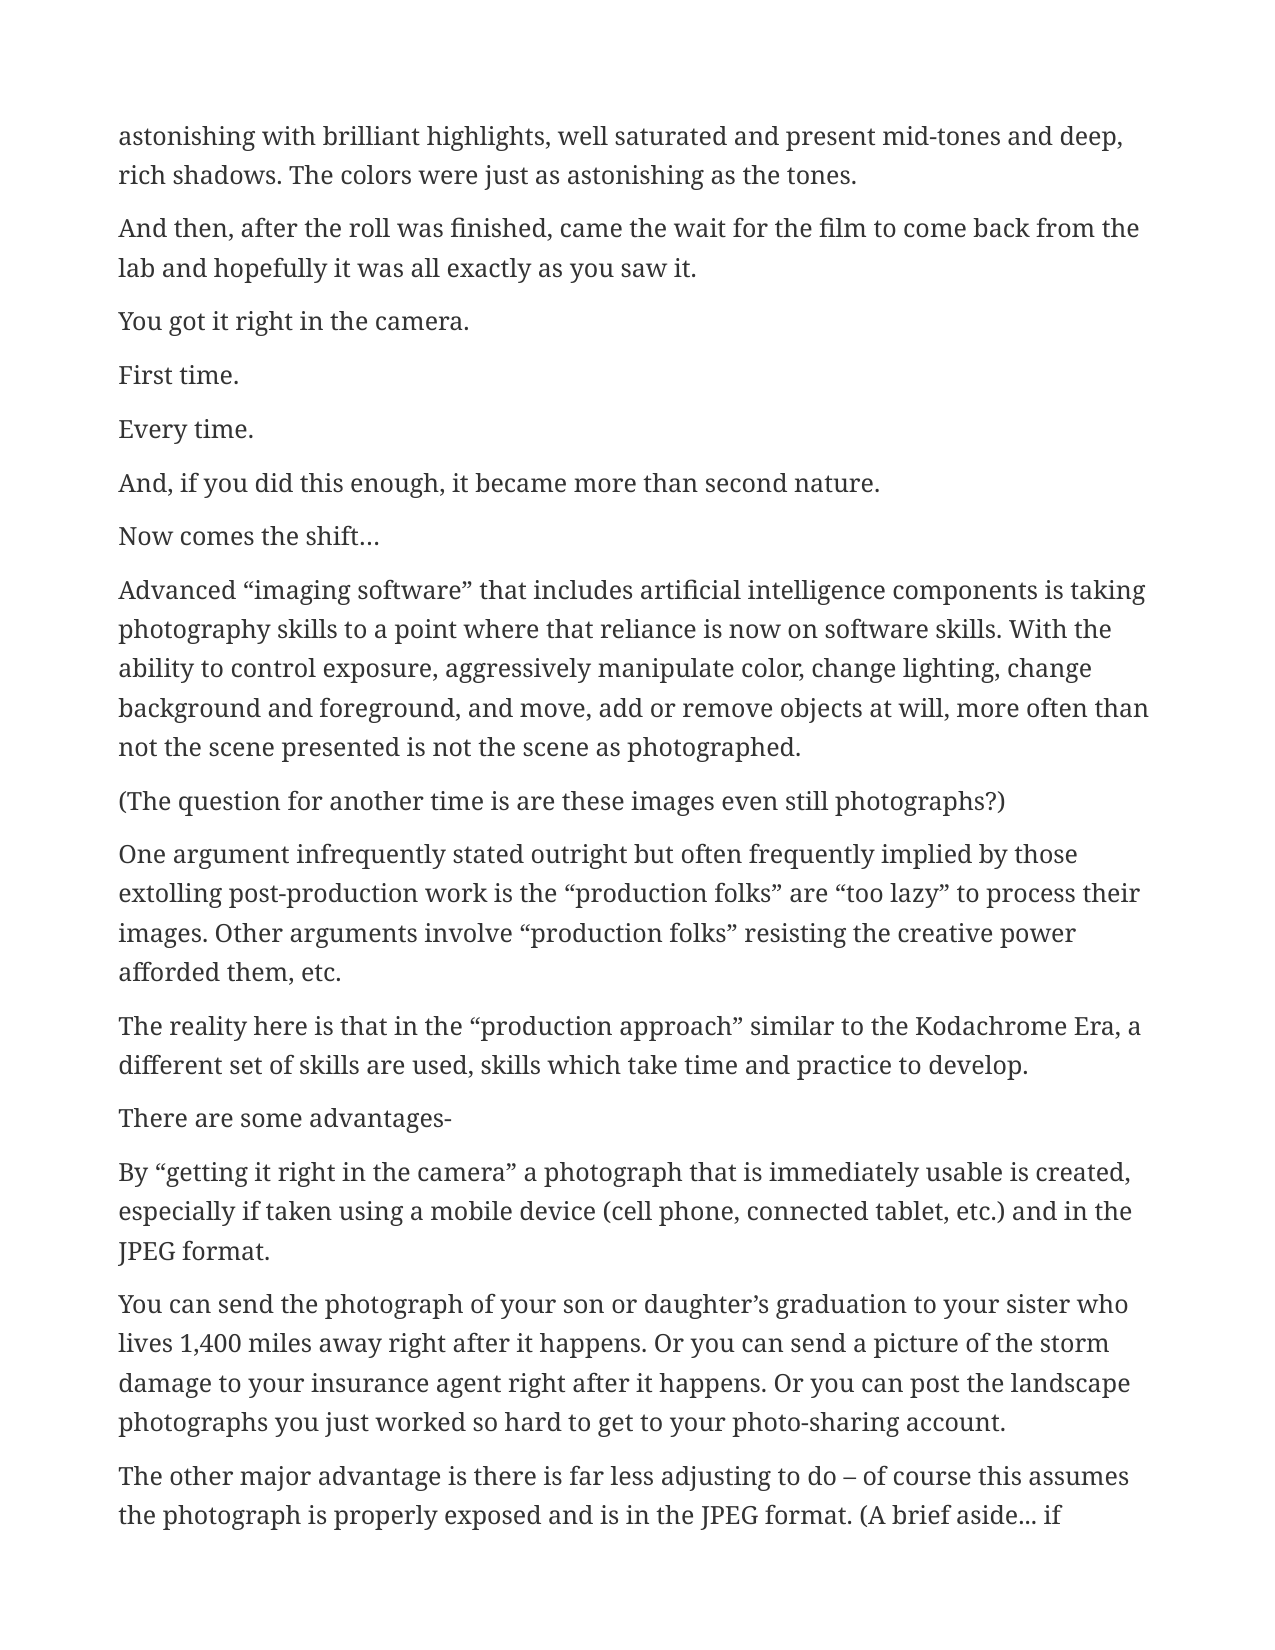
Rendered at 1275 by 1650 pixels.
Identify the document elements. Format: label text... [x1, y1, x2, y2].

text You can send the photograph of your son or daughter’s graduation to your sister who lives 1,400 miles away right after it happens. Or you can send a picture of the storm damage to your insurance agent right after it happens. Or you can post the landscape photographs you just worked so hard to get to your photo-sharing account. [118, 1287, 1157, 1438]
text By “getting it right in the camera” a photograph that is immediately usable is created, especially if taken using a mobile device (cell phone, connected tablet, etc.) and in the JPEG format. [118, 1155, 1157, 1267]
text Now comes the shift… [118, 519, 1157, 553]
text One argument infrequently stated outright but often frequently implied by those extolling post-production work is the “production folks” are “too lazy” to process their images. Other arguments involve “production folks” resisting the creative power afforded them, etc. [118, 837, 1157, 988]
text First time. [118, 358, 1157, 392]
text Every time. [118, 411, 1157, 446]
text You got it right in the camera. [118, 304, 1157, 338]
text There are some advantages- [118, 1101, 1157, 1135]
text (The question for another time is are these images even still photographs?) [118, 783, 1157, 817]
text And then, after the roll was finished, came the wait for the film to come back from the lab and hopefully it was all exactly as you saw it. [118, 211, 1157, 284]
text Advanced “imaging software” that includes artificial intelligence components is taking photography skills to a point where that reliance is now on software skills. With the ability to control exposure, aggressively manipulate color, change lighting, change background and foreground, and move, add or remove objects at will, more often than not the scene presented is not the scene as photographed. [118, 573, 1157, 763]
text And, if you did this enough, it became more than second nature. [118, 465, 1157, 499]
text The other major advantage is there is far less adjusting to do – of course this assumes the photograph is properly exposed and is in the JPEG format. (A brief aside... if [118, 1458, 1157, 1531]
text The reality here is that in the “production approach” similar to the Kodachrome Era, a different set of skills are used, skills which take time and practice to develop. [118, 1008, 1157, 1081]
text astonishing with brilliant highlights, well saturated and present mid-tones and deep, rich shadows. The colors were just as astonishing as the tones. [118, 118, 1157, 191]
